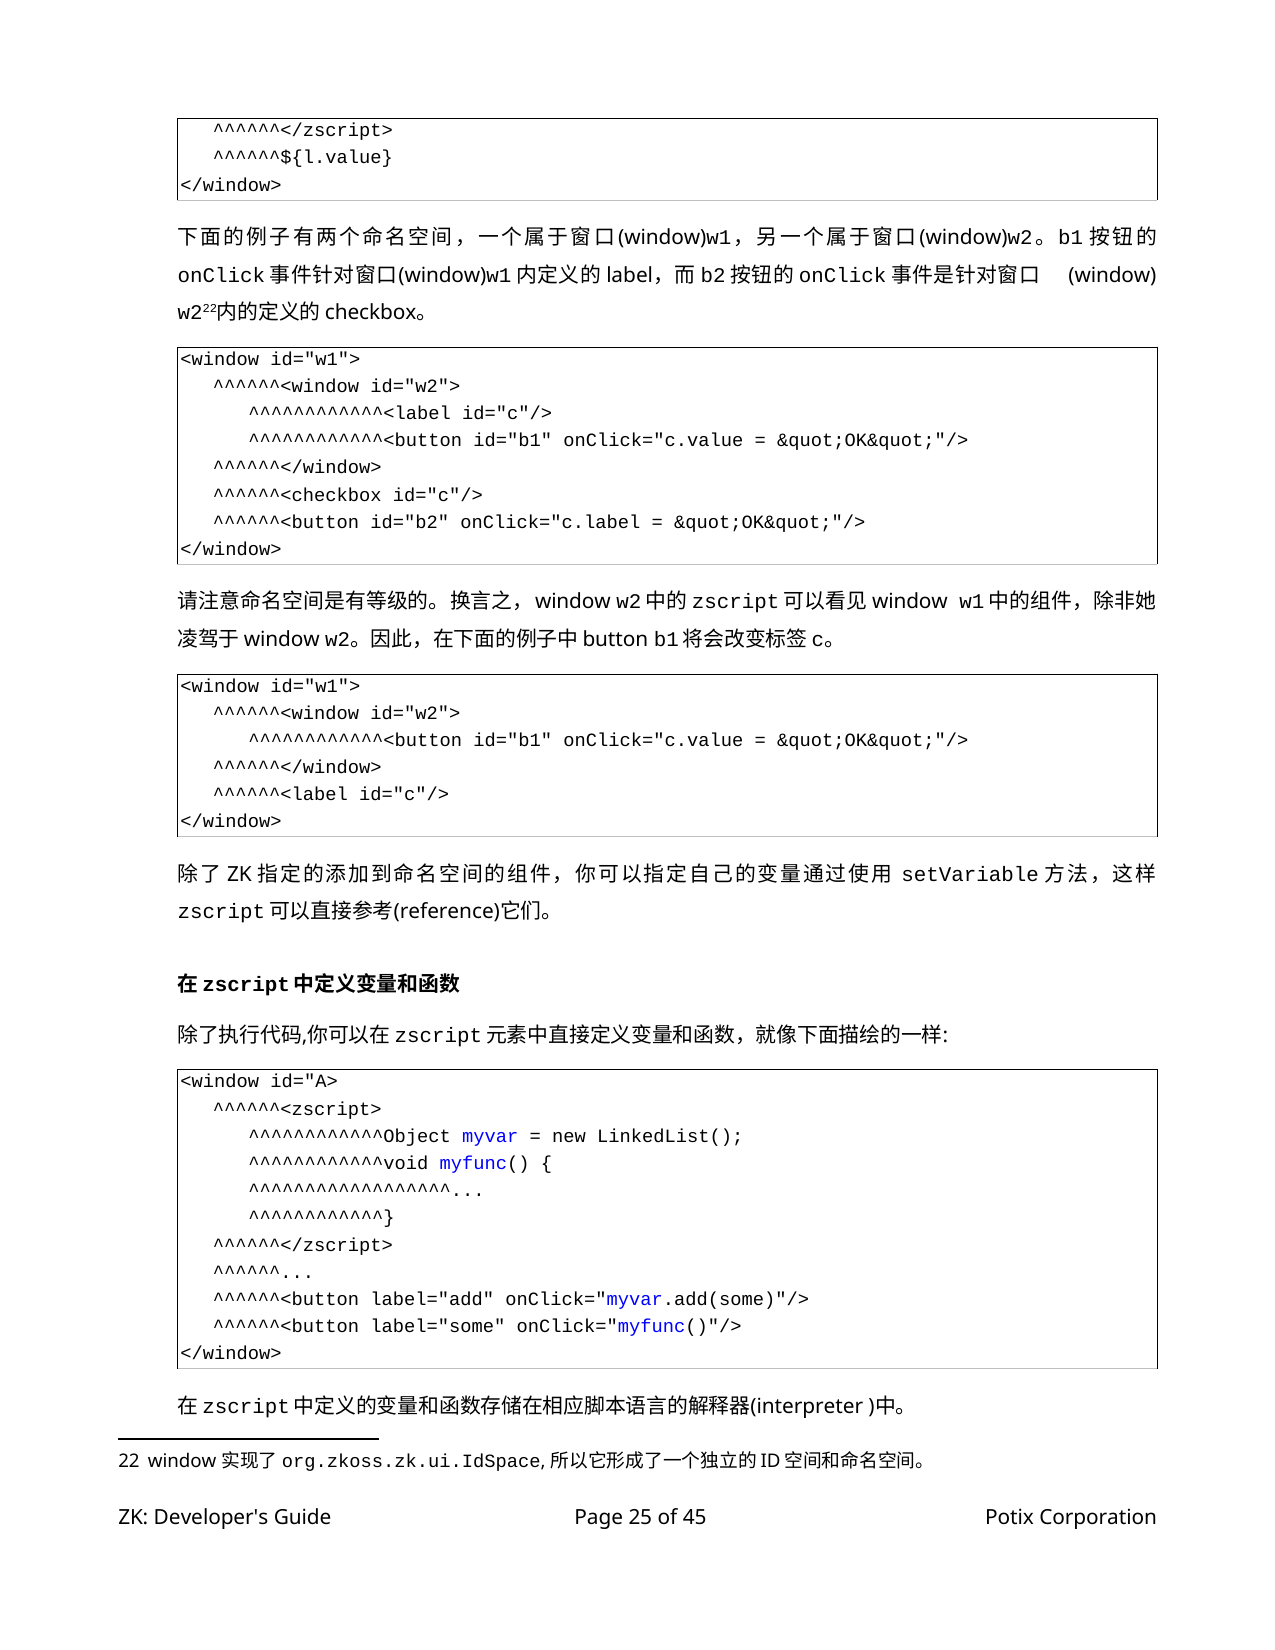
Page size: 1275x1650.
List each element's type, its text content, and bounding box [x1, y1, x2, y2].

text <window id="A> [178, 1070, 1157, 1094]
text ^^^^^^<button id="b2" onClick="c.label = &quot;OK&quot;"/> [178, 510, 1157, 534]
text </window> [178, 1341, 1157, 1368]
text ^^^^^^</zscript> [178, 1232, 1157, 1257]
text 在zscript中定义的变量和函数存储在相应脚本语言的解释器(interpreter )中。 [177, 1389, 1157, 1419]
text </window> [178, 537, 1157, 564]
text ^^^^^^<window id="w2"> [178, 701, 1157, 725]
text ^^^^^^<checkbox id="c"/> [178, 483, 1157, 507]
text window 实现了 org.zkoss.zk.ui.IdSpace, 所以它形成了一个独立的ID空间和命名空间。 [118, 1445, 1157, 1473]
text <window id="w1"> [178, 348, 1157, 371]
text </window> [178, 172, 1157, 200]
text 除了ZK指定的添加到命名空间的组件，你可以指定自己的变量通过使用setVariable方法，这样 zscript可以直接参考(reference)它们。 [177, 857, 1157, 925]
text ^^^^^^^^^^^^^^^^^^... [178, 1178, 1157, 1202]
text </window> [178, 809, 1157, 836]
text ^^^^^^^^^^^^void myfunc() { [178, 1151, 1157, 1175]
text ^^^^^^^^^^^^<button id="b1" onClick="c.value = &quot;OK&quot;"/> [178, 728, 1157, 752]
text ^^^^^^<window id="w2"> [178, 374, 1157, 398]
text ^^^^^^^^^^^^} [178, 1205, 1157, 1229]
text ^^^^^^... [178, 1260, 1157, 1284]
text <window id="w1"> [178, 675, 1157, 698]
text ^^^^^^</window> [178, 755, 1157, 779]
text ^^^^^^^^^^^^<button id="b1" onClick="c.value = &quot;OK&quot;"/> [178, 428, 1157, 452]
text 请注意命名空间是有等级的。换言之，window w2中的zscript可以看见window w1中的组件，除非她凌驾于window w2。因此，在下面的例子中button b1将会改变标签c。 [177, 585, 1157, 653]
text ^^^^^^${l.value} [178, 145, 1157, 169]
text ^^^^^^<button label="add" onClick="myvar.add(some)"/> [178, 1287, 1157, 1311]
text ^^^^^^<zscript> [178, 1097, 1157, 1121]
subtitle 在zscript中定义变量和函数 [177, 968, 1157, 998]
text 除了执行代码,你可以在zscript元素中直接定义变量和函数，就像下面描绘的一样: [177, 1018, 1157, 1049]
text ^^^^^^</zscript> [178, 119, 1157, 142]
text 下面的例子有两个命名空间，一个属于窗口(window)w1，另一个属于窗口(window)w2。b1按钮的onClick事件针对窗口(window)w1内定义的label，而b2按钮的onClick事件是针对窗口 (window) w2内的定义的checkbox。 [177, 220, 1157, 326]
text ^^^^^^</window> [178, 455, 1157, 480]
text ^^^^^^<button label="some" onClick="myfunc()"/> [178, 1314, 1157, 1338]
text ^^^^^^^^^^^^<label id="c"/> [178, 401, 1157, 425]
text ^^^^^^<label id="c"/> [178, 782, 1157, 806]
text ^^^^^^^^^^^^Object myvar = new LinkedList(); [178, 1124, 1157, 1148]
